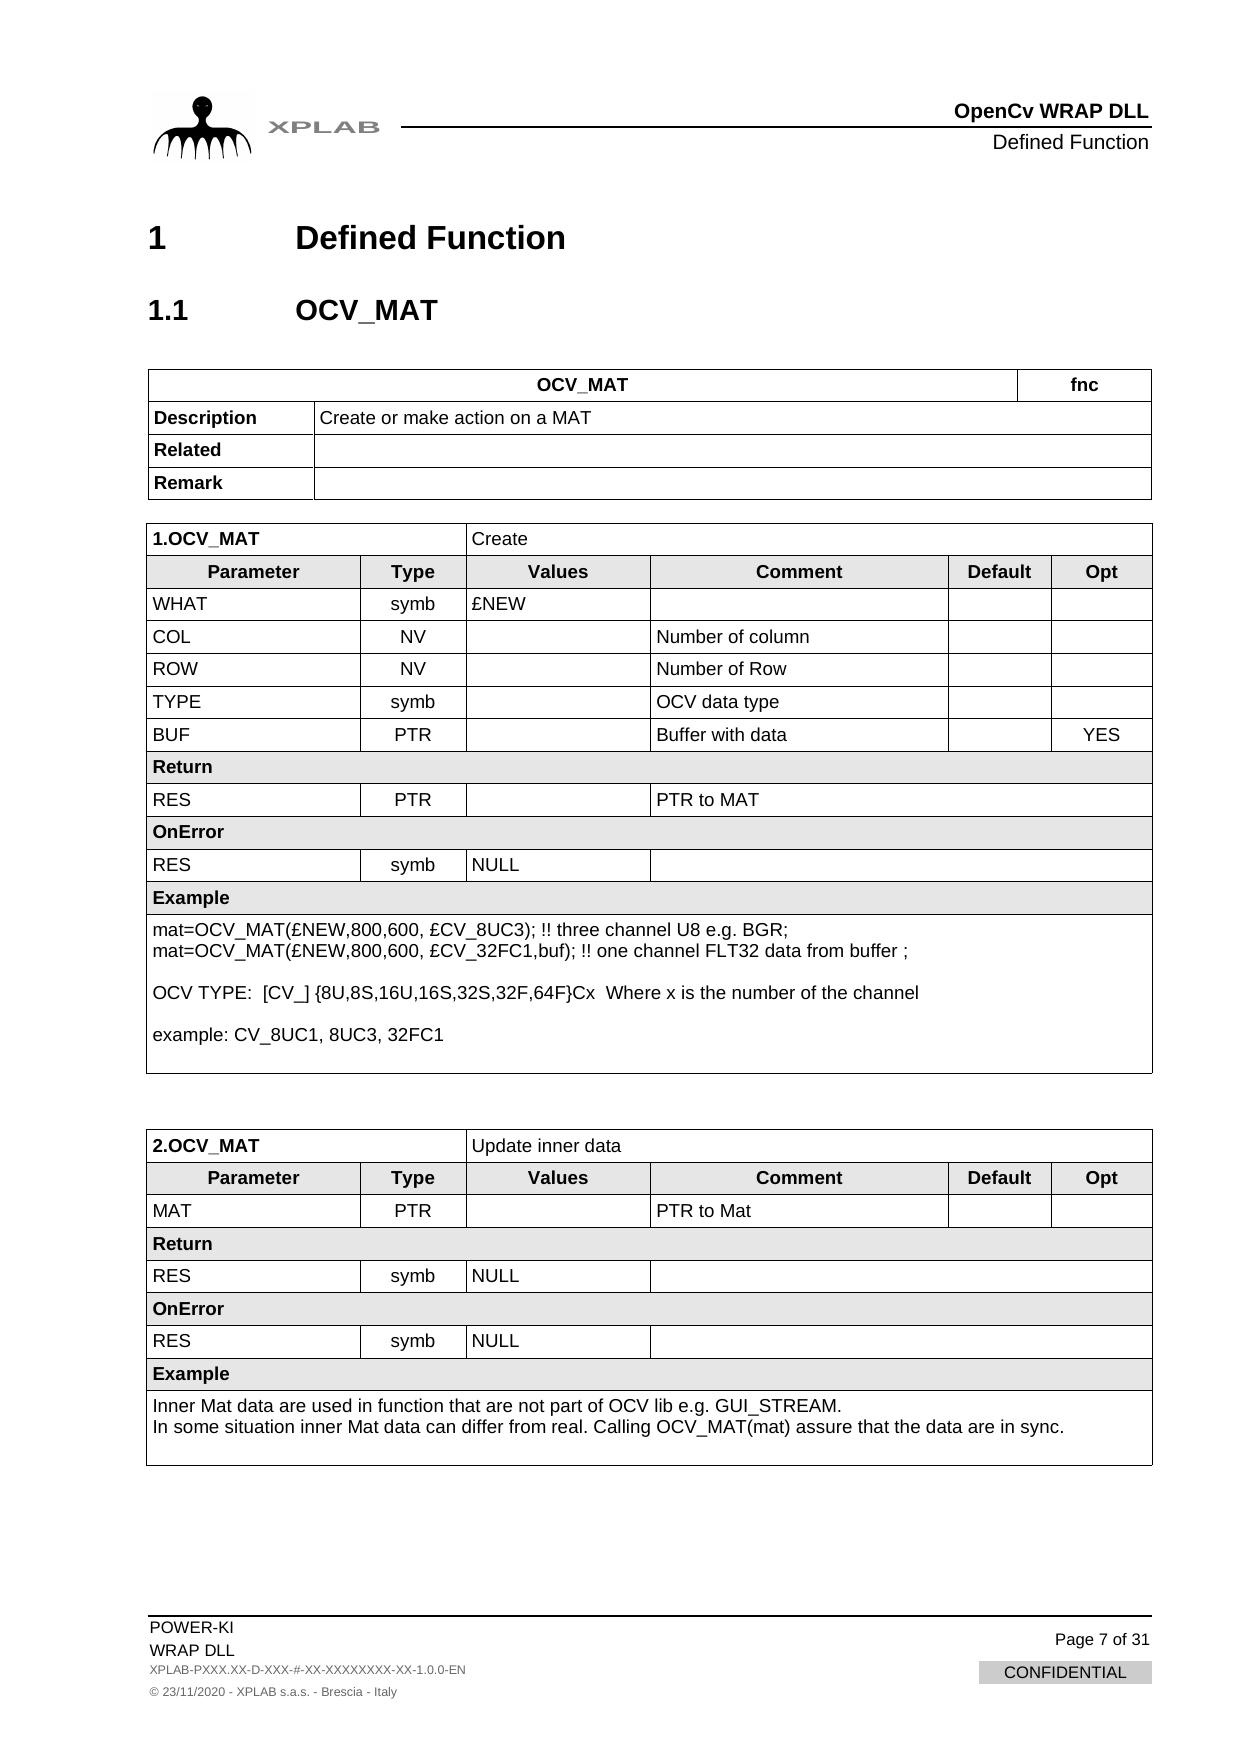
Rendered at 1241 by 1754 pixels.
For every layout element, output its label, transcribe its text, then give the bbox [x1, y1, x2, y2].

table_cell [949, 687, 1051, 718]
table_cell [651, 850, 1152, 881]
picture [150, 91, 255, 163]
table_cell Example [147, 1359, 1152, 1390]
table_cell OCV data type [651, 687, 948, 718]
table_cell Description [149, 402, 313, 434]
table_cell COL [147, 621, 360, 653]
table_cell Related [149, 435, 313, 467]
table_cell MAT [147, 1195, 360, 1227]
table_cell symb [361, 687, 466, 718]
table_cell £NEW [467, 589, 650, 620]
table_cell symb [361, 1261, 466, 1292]
table_cell [315, 468, 1151, 499]
table_cell YES [1052, 719, 1152, 751]
table_cell PTR [361, 784, 466, 816]
table_header fnc [1018, 370, 1151, 401]
table_cell symb [361, 1326, 466, 1358]
table_cell [467, 784, 650, 816]
table_cell NV [361, 621, 466, 653]
table_cell RES [147, 784, 360, 816]
table_cell Buffer with data [651, 719, 948, 751]
table_cell OnError [147, 817, 1152, 849]
table_cell symb [361, 589, 466, 620]
table_cell Comment [651, 1163, 948, 1194]
table_cell RES [147, 850, 360, 881]
table_header Create [467, 524, 1152, 555]
table_header OCV_MAT [149, 370, 1017, 401]
table_cell Default [949, 556, 1051, 588]
table_cell [467, 719, 650, 751]
table_cell [949, 719, 1051, 751]
table_cell Example [147, 882, 1152, 914]
table_cell [467, 654, 650, 686]
subtitle OCV_MAT [148, 294, 1152, 327]
table_header 2.OCV_MAT [147, 1130, 466, 1162]
table_cell Parameter [147, 556, 360, 588]
table_cell WHAT [147, 589, 360, 620]
table_cell PTR to MAT [651, 784, 1152, 816]
table_cell NV [361, 654, 466, 686]
table_cell RES [147, 1326, 360, 1358]
table_cell NULL [467, 1261, 650, 1292]
table_cell Comment [651, 556, 948, 588]
table_cell [1052, 621, 1152, 653]
table_cell [949, 654, 1051, 686]
table_cell [651, 1261, 1152, 1292]
table_cell ROW [147, 654, 360, 686]
table_cell [467, 1195, 650, 1227]
table_cell Remark [149, 468, 313, 499]
table_cell NULL [467, 1326, 650, 1358]
table_cell PTR to Mat [651, 1195, 948, 1227]
table_cell Type [361, 1163, 466, 1194]
table_cell Number of column [651, 621, 948, 653]
table_cell Type [361, 556, 466, 588]
table_cell [1052, 589, 1152, 620]
table_cell Parameter [147, 1163, 360, 1194]
table_cell Return [147, 1228, 1152, 1260]
table_header 1.OCV_MAT [147, 524, 466, 555]
table_cell [1052, 1195, 1152, 1227]
subtitle Defined Function [148, 220, 1152, 257]
table_header Update inner data [467, 1130, 1152, 1162]
table_cell [1052, 687, 1152, 718]
table_cell Opt [1052, 556, 1152, 588]
table_cell Values [467, 1163, 650, 1194]
table_cell PTR [361, 719, 466, 751]
table_cell NULL [467, 850, 650, 881]
table_cell BUF [147, 719, 360, 751]
table_cell [949, 589, 1051, 620]
table_cell Number of Row [651, 654, 948, 686]
table_cell [949, 1195, 1051, 1227]
table_cell [651, 589, 948, 620]
table_cell [1052, 654, 1152, 686]
table_cell [467, 621, 650, 653]
table_cell Inner Mat data are used in function that are not part of OCV lib e.g. GUI_STREAM. In some situation inner Mat data can differ from real. Calling OCV_MAT(mat) assure that the data are in sync. [147, 1391, 1152, 1465]
table_cell [949, 621, 1051, 653]
table_cell symb [361, 850, 466, 881]
table_cell Opt [1052, 1163, 1152, 1194]
table_cell RES [147, 1261, 360, 1292]
table_cell Create or make action on a MAT [315, 402, 1151, 434]
table_cell OnError [147, 1293, 1152, 1325]
table_cell mat=OCV_MAT(£NEW,800,600, £CV_8UC3); !! three channel U8 e.g. BGR; mat=OCV_MAT(£NEW,800,600, £CV_32FC1,buf); !! one channel FLT32 data from buffer ; OCV TYPE: [CV_] {8U,8S,16U,16S,32S,32F,64F}Cx Where x is the number of the channel example: CV_8UC1, 8UC3, 32FC1 [147, 915, 1152, 1073]
table_cell TYPE [147, 687, 360, 718]
table_cell [467, 687, 650, 718]
table_cell PTR [361, 1195, 466, 1227]
table_cell [651, 1326, 1152, 1358]
table_cell [315, 435, 1151, 467]
table_cell Default [949, 1163, 1051, 1194]
table_cell Return [147, 752, 1152, 783]
table_cell Values [467, 556, 650, 588]
